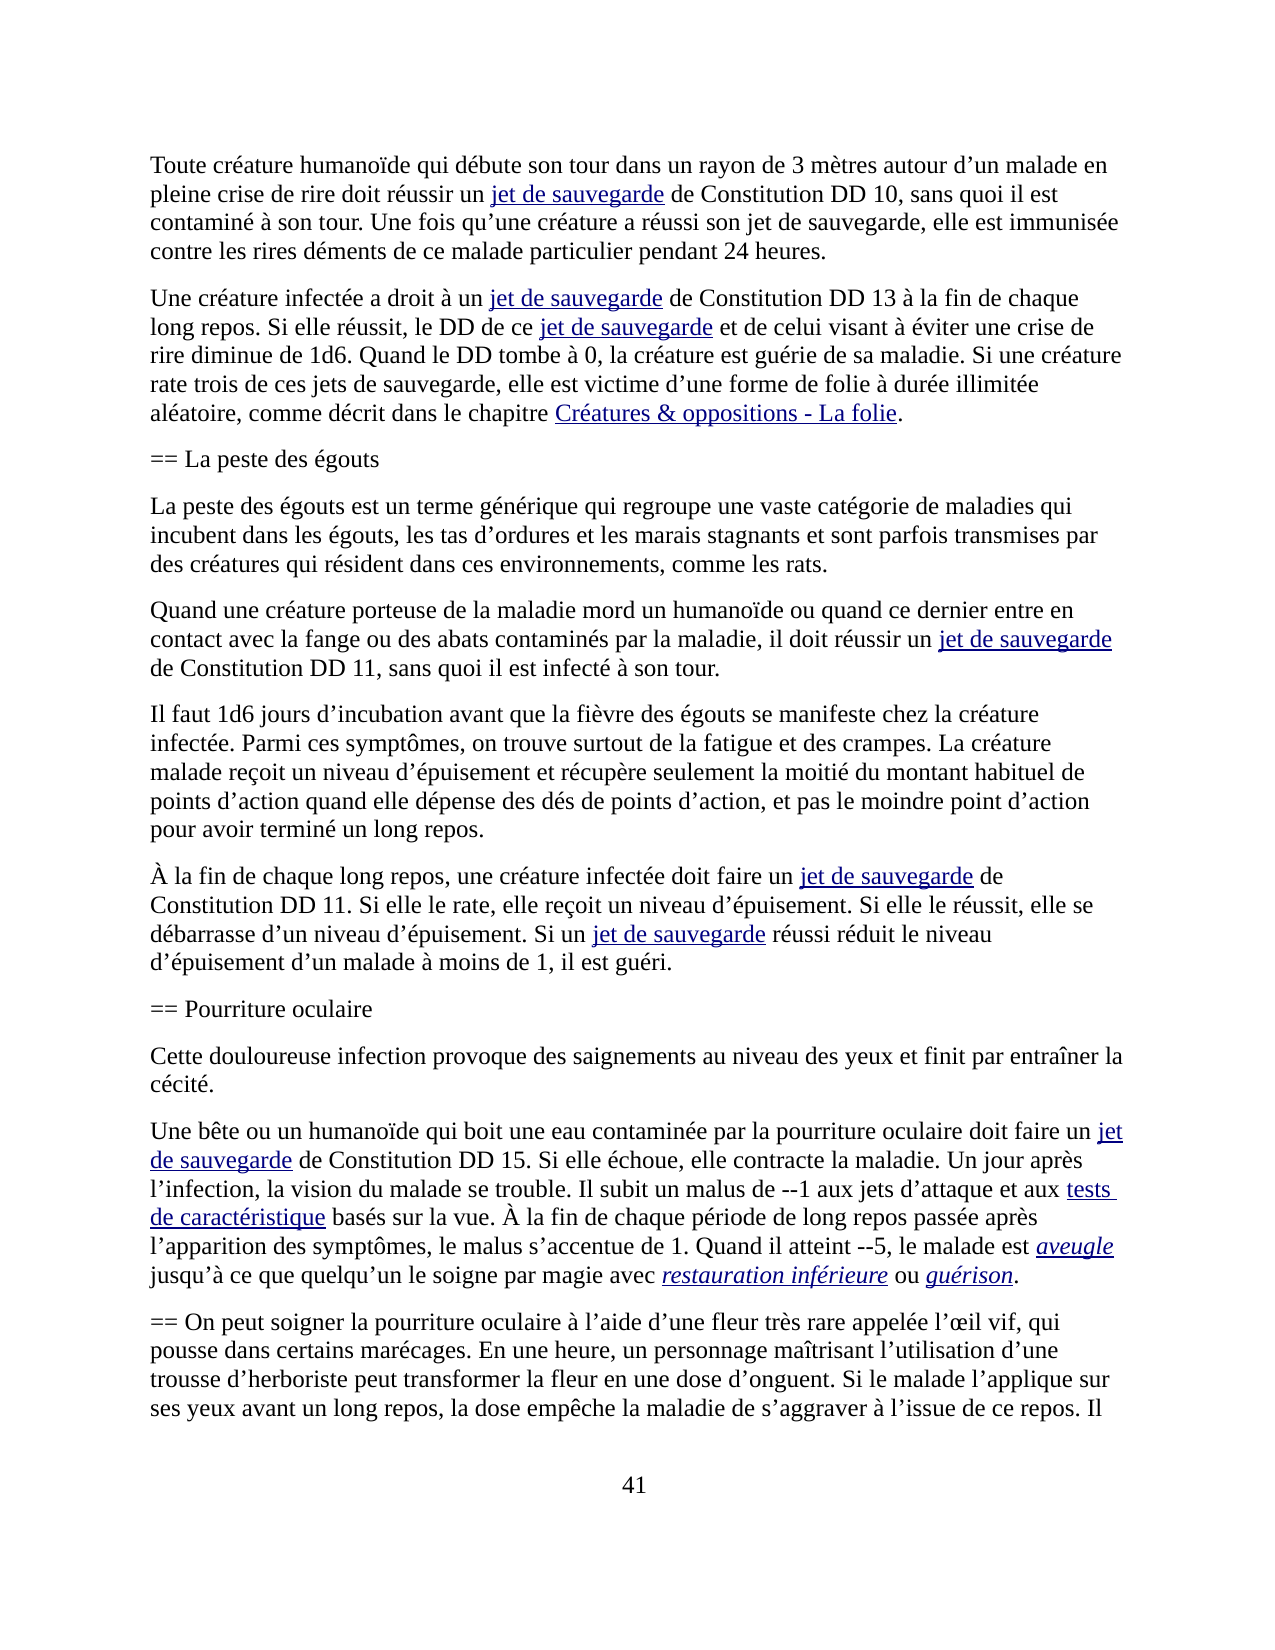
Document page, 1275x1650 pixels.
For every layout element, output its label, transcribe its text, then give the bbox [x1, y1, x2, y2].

text Une bête ou un humanoïde qui boit une eau contaminée par la pourriture oculaire doit faire un jet de sauvegarde de Constitution DD 15. Si elle échoue, elle contracte la maladie. Un jour après l’infection, la vision du malade se trouble. Il subit un malus de --1 aux jets d’attaque et aux tests de caractéristique basés sur la vue. À la fin de chaque période de long repos passée après l’apparition des symptômes, le malus s’accentue de 1. Quand il atteint --5, le malade est aveugle jusqu’à ce que quelqu’un le soigne par magie avec restauration inférieure ou guérison. [150, 1116, 1125, 1289]
text À la fin de chaque long repos, une créature infectée doit faire un jet de sauvegarde de Constitution DD 11. Si elle le rate, elle reçoit un niveau d’épuisement. Si elle le réussit, elle se débarrasse d’un niveau d’épuisement. Si un jet de sauvegarde réussi réduit le niveau d’épuisement d’un malade à moins de 1, il est guéri. [150, 861, 1125, 976]
text Cette douloureuse infection provoque des saignements au niveau des yeux et finit par entraîner la cécité. [150, 1041, 1125, 1098]
text Il faut 1d6 jours d’incubation avant que la fièvre des égouts se manifeste chez la créature infectée. Parmi ces symptômes, on trouve surtout de la fatigue et des crampes. La créature malade reçoit un niveau d’épuisement et récupère seulement la moitié du montant habituel de points d’action quand elle dépense des dés de points d’action, et pas le moindre point d’action pour avoir terminé un long repos. [150, 699, 1125, 843]
text Toute créature humanoïde qui débute son tour dans un rayon de 3 mètres autour d’un malade en pleine crise de rire doit réussir un jet de sauvegarde de Constitution DD 10, sans quoi il est contaminé à son tour. Une fois qu’une créature a réussi son jet de sauvegarde, elle est immunisée contre les rires déments de ce malade particulier pendant 24 heures. [150, 150, 1125, 265]
text == Pourriture oculaire [150, 994, 1125, 1023]
text Quand une créature porteuse de la maladie mord un humanoïde ou quand ce dernier entre en contact avec la fange ou des abats contaminés par la maladie, il doit réussir un jet de sauvegarde de Constitution DD 11, sans quoi il est infecté à son tour. [150, 595, 1125, 682]
text Une créature infectée a droit à un jet de sauvegarde de Constitution DD 13 à la fin de chaque long repos. Si elle réussit, le DD de ce jet de sauvegarde et de celui visant à éviter une crise de rire diminue de 1d6. Quand le DD tombe à 0, la créature est guérie de sa maladie. Si une créature rate trois de ces jets de sauvegarde, elle est victime d’une forme de folie à durée illimitée aléatoire, comme décrit dans le chapitre Créatures & oppositions - La folie. [150, 283, 1125, 427]
text == On peut soigner la pourriture oculaire à l’aide d’une fleur très rare appelée l’œil vif, qui pousse dans certains marécages. En une heure, un personnage maîtrisant l’utilisation d’une trousse d’herboriste peut transformer la fleur en une dose d’onguent. Si le malade l’applique sur ses yeux avant un long repos, la dose empêche la maladie de s’aggraver à l’issue de ce repos. Il [150, 1307, 1125, 1422]
text La peste des égouts est un terme générique qui regroupe une vaste catégorie de maladies qui incubent dans les égouts, les tas d’ordures et les marais stagnants et sont parfois transmises par des créatures qui résident dans ces environnements, comme les rats. [150, 491, 1125, 577]
text == La peste des égouts [150, 444, 1125, 473]
